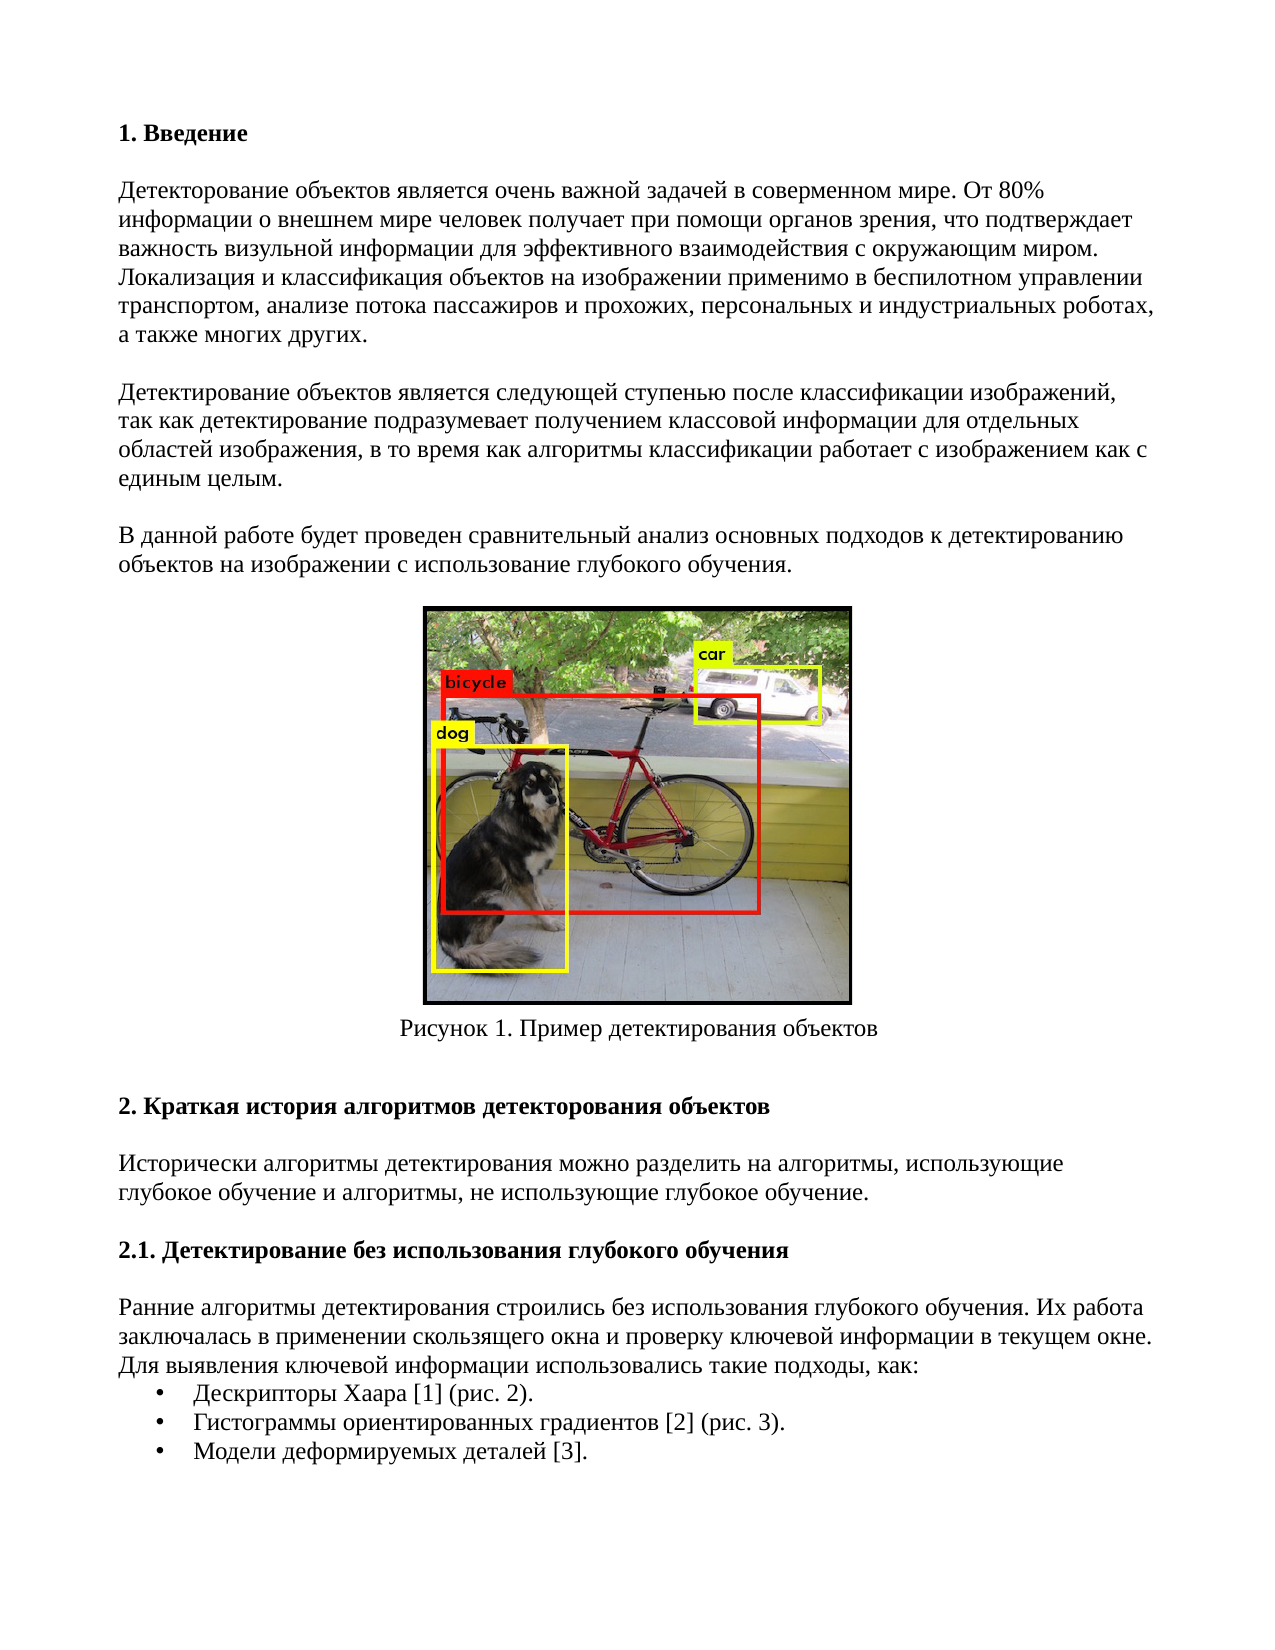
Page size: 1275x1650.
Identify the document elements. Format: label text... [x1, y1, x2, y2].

text Ранние алгоритмы детектирования строились без использования глубокого обучения. Их работа заключалась в применении скользящего окна и проверку ключевой информации в текущем окне. Для выявления ключевой информации использовались такие подходы, как: [118, 1292, 1157, 1378]
list Гистограммы ориентированных градиентов [2] (рис. 3). [156, 1407, 1157, 1436]
text Детектирование объектов является следующей ступенью после классификации изображений, так как детектирование подразумевает получением классовой информации для отдельных областей изображения, в то время как алгоритмы классификации работает с изображением как с единым целым. [118, 377, 1157, 492]
list Модели деформируемых деталей [3]. [156, 1436, 1157, 1465]
text Исторически алгоритмы детектирования можно разделить на алгоритмы, использующие глубокое обучение и алгоритмы, не использующие глубокое обучение. [118, 1148, 1157, 1206]
text Детекторование объектов является очень важной задачей в соверменном мире. От 80% информации о внешнем мире человек получает при помощи органов зрения, что подтверждает важность визульной информации для эффективного взаимодействия с окружающим миром. Локализация и классификация объектов на изображении применимо в беспилотном управлении транспортом, анализе потока пассажиров и прохожих, персональных и индустриальных роботах, а также многих других. [118, 176, 1157, 348]
text В данной работе будет проведен сравнительный анализ основных подходов к детектированию объектов на изображении с использование глубокого обучения. [118, 521, 1157, 578]
text 2.1. Детектирование без использования глубокого обучения [118, 1235, 1157, 1263]
text 1. Введение [118, 118, 1157, 147]
list Дескрипторы Хаара [1] (рис. 2). [156, 1378, 1157, 1407]
text 2. Краткая история алгоритмов детекторования объектов [118, 1091, 1157, 1120]
picture [422, 606, 853, 1005]
